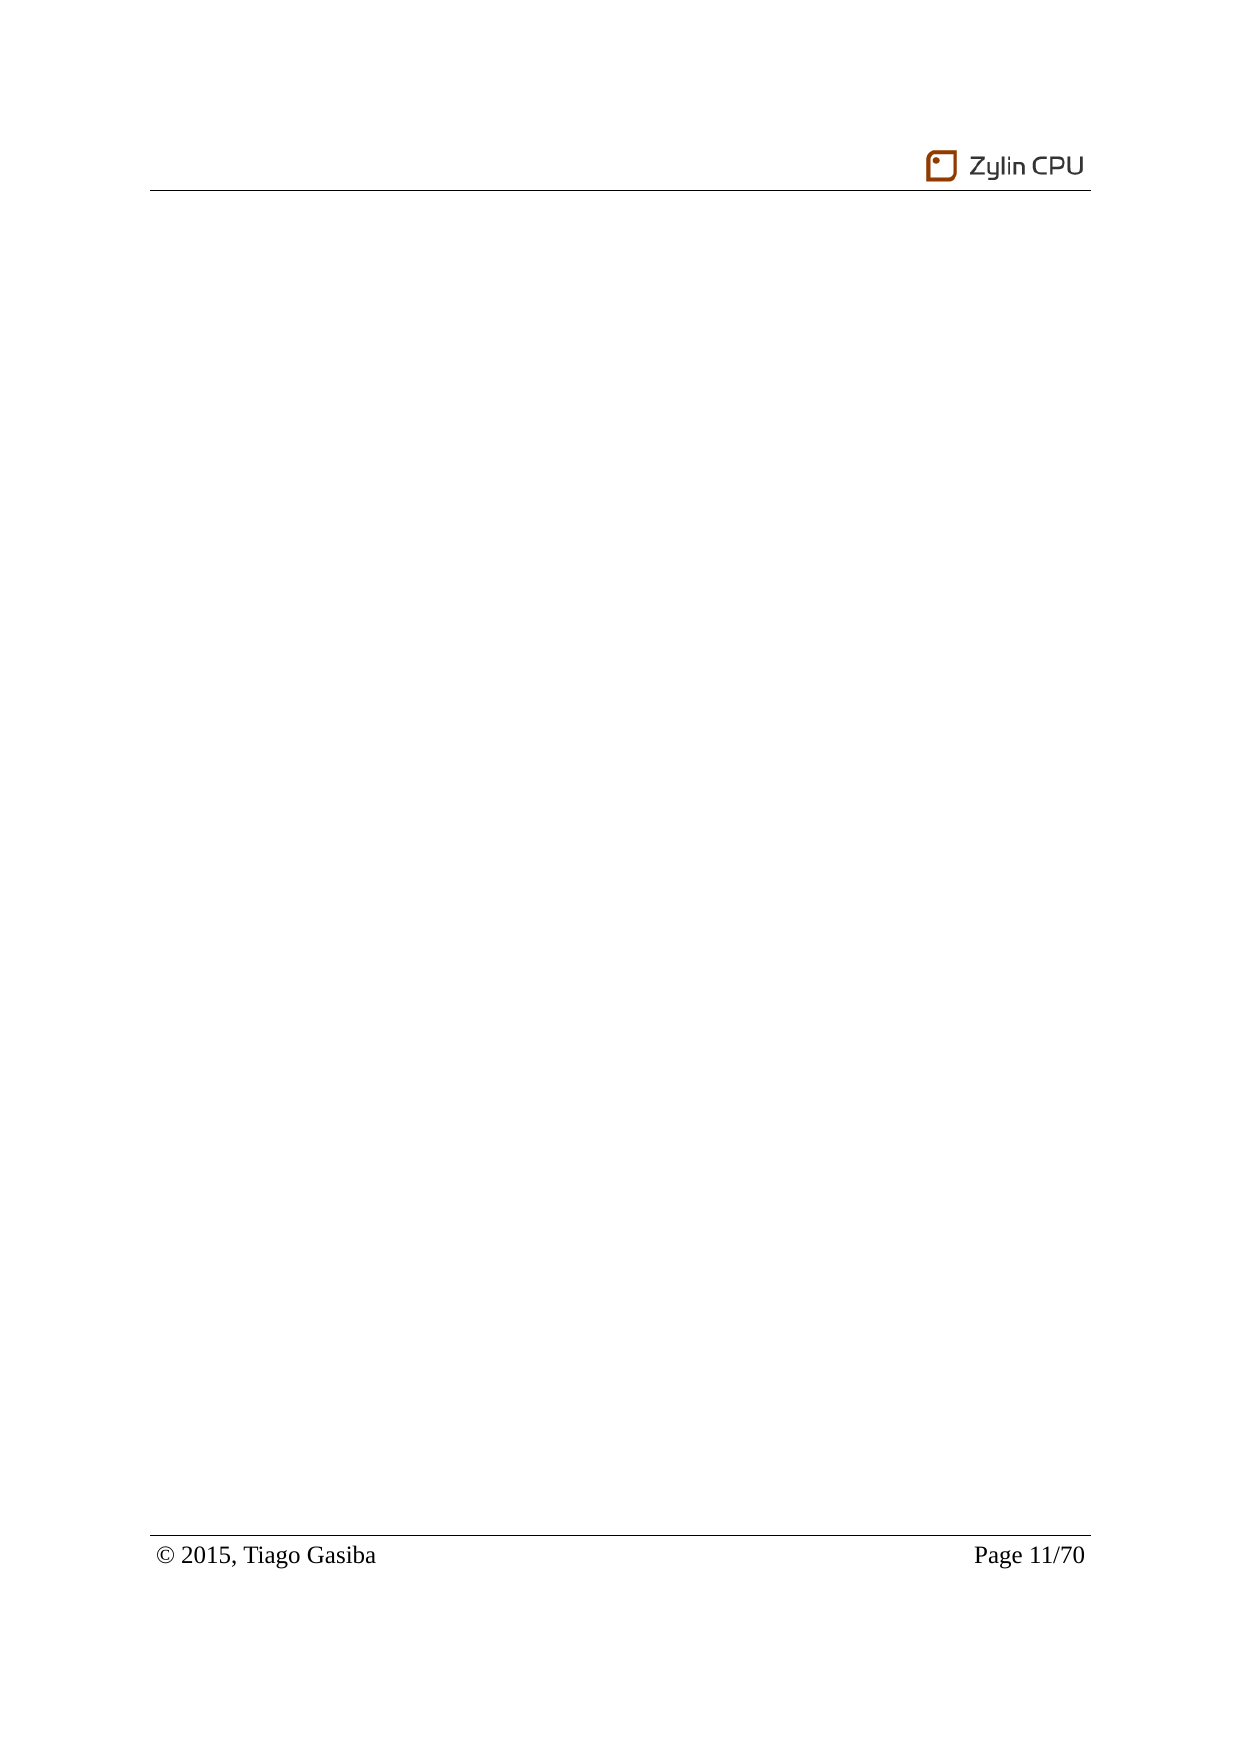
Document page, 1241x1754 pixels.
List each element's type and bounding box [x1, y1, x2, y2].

picture [922, 148, 1151, 185]
